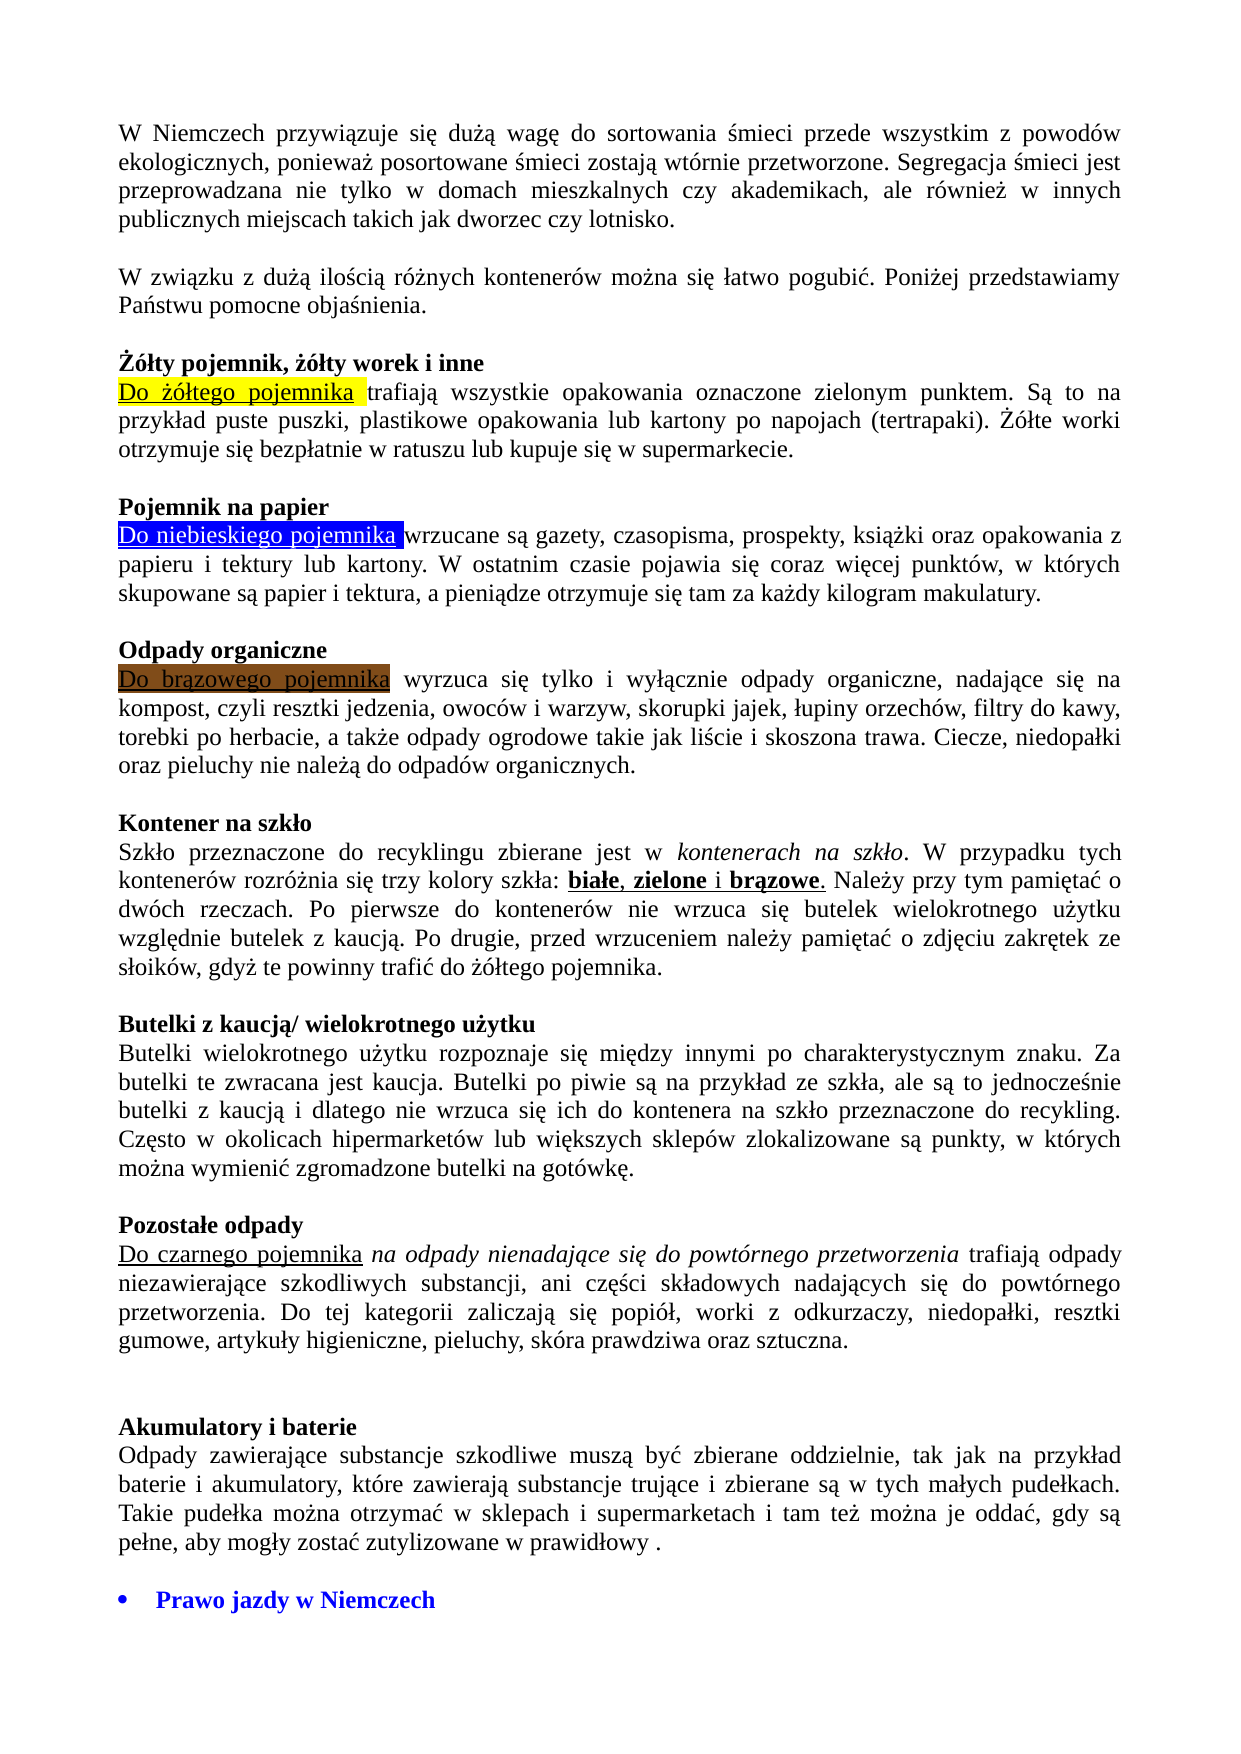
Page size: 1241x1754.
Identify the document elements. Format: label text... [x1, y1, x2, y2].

subtitle Pojemnik na papier [118, 492, 1122, 521]
text Szkło przeznaczone do recyklingu zbierane jest w kontenerach na szkło. W przypadku tych kontenerów rozróżnia się trzy kolory szkła: białe, zielone i brązowe. Należy przy tym pamiętać o dwóch rzeczach. Po pierwsze do kontenerów nie wrzuca się butelek wielokrotnego użytku względnie butelek z kaucją. Po drugie, przed wrzuceniem należy pamiętać o zdjęciu zakrętek ze słoików, gdyż te powinny trafić do żółtego pojemnika. [118, 837, 1122, 981]
text Butelki wielokrotnego użytku rozpoznaje się między innymi po charakterystycznym znaku. Za butelki te zwracana jest kaucja. Butelki po piwie są na przykład ze szkła, ale są to jednocześnie butelki z kaucją i dlatego nie wrzuca się ich do kontenera na szkło przeznaczone do recykling. Często w okolicach hipermarketów lub większych sklepów zlokalizowane są punkty, w których można wymienić zgromadzone butelki na gotówkę. [118, 1038, 1122, 1182]
text Do czarnego pojemnika na odpady nienadające się do powtórnego przetworzenia trafiają odpady niezawierające szkodliwych substancji, ani części składowych nadających się do powtórnego przetworzenia. Do tej kategorii zaliczają się popiół, worki z odkurzaczy, niedopałki, resztki gumowe, artykuły higieniczne, pieluchy, skóra prawdziwa oraz sztuczna. [118, 1239, 1122, 1354]
subtitle Odpady organiczne [118, 636, 1122, 664]
subtitle Kontener na szkło [118, 808, 1122, 837]
text Do brązowego pojemnika wyrzuca się tylko i wyłącznie odpady organiczne, nadające się na kompost, czyli resztki jedzenia, owoców i warzyw, skorupki jajek, łupiny orzechów, filtry do kawy, torebki po herbacie, a także odpady ogrodowe takie jak liście i skoszona trawa. Ciecze, niedopałki oraz pieluchy nie należą do odpadów organicznych. [118, 664, 1122, 779]
text W Niemczech przywiązuje się dużą wagę do sortowania śmieci przede wszystkim z powodów ekologicznych, ponieważ posortowane śmieci zostają wtórnie przetworzone. Segregacja śmieci jest przeprowadzana nie tylko w domach mieszkalnych czy akademikach, ale również w innych publicznych miejscach takich jak dworzec czy lotnisko. [118, 118, 1122, 233]
list Prawo jazdy w Niemczech [118, 1585, 1122, 1613]
subtitle Akumulatory i baterie [118, 1412, 1122, 1441]
subtitle Butelki z kaucją/ wielokrotnego użytku [118, 1009, 1122, 1038]
text W związku z dużą ilością różnych kontenerów można się łatwo pogubić. Poniżej przedstawiamy Państwu pomocne objaśnienia. [118, 262, 1122, 319]
text Odpady zawierające substancje szkodliwe muszą być zbierane oddzielnie, tak jak na przykład baterie i akumulatory, które zawierają substancje trujące i zbierane są w tych małych pudełkach. Takie pudełka można otrzymać w sklepach i supermarketach i tam też można je oddać, gdy są pełne, aby mogły zostać zutylizowane w prawidłowy . [118, 1441, 1122, 1556]
text Do niebieskiego pojemnika wrzucane są gazety, czasopisma, prospekty, książki oraz opakowania z papieru i tektury lub kartony. W ostatnim czasie pojawia się coraz więcej punktów, w których skupowane są papier i tektura, a pieniądze otrzymuje się tam za każdy kilogram makulatury. [118, 521, 1122, 607]
subtitle Żółty pojemnik, żółty worek i inne [118, 348, 1122, 377]
text Do żółtego pojemnika trafiają wszystkie opakowania oznaczone zielonym punktem. Są to na przykład puste puszki, plastikowe opakowania lub kartony po napojach (tertrapaki). Żółte worki otrzymuje się bezpłatnie w ratuszu lub kupuje się w supermarkecie. [118, 377, 1122, 463]
subtitle Pozostałe odpady [118, 1211, 1122, 1239]
